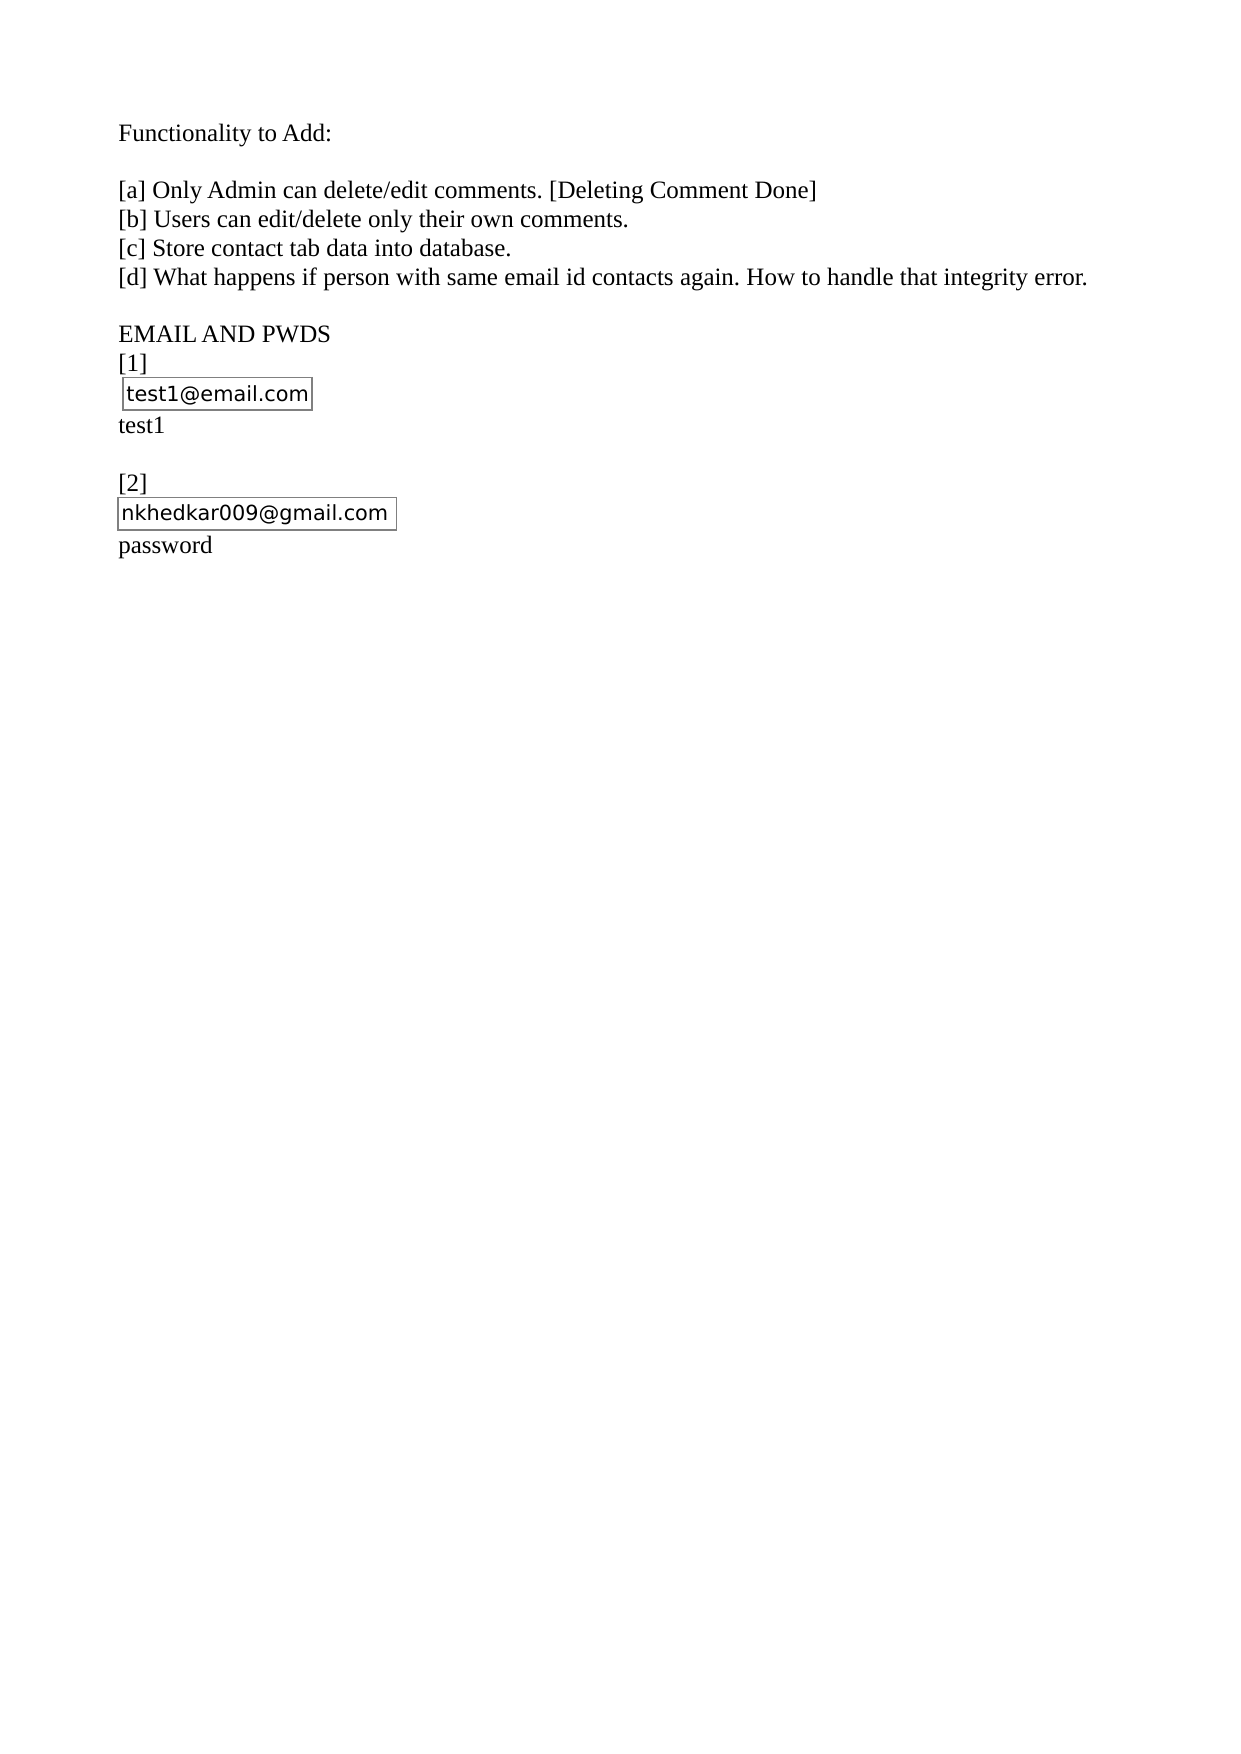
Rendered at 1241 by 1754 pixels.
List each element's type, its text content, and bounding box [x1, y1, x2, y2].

text [d] What happens if person with same email id contacts again. How to handle that integrity error. [118, 262, 1122, 291]
text [a] Only Admin can delete/edit comments. [Deleting Comment Done] [118, 176, 1122, 204]
text [b] Users can edit/delete only their own comments. [118, 204, 1122, 233]
table_header test1@email.com [124, 378, 311, 409]
text Functionality to Add: [118, 118, 1122, 147]
table_header nkhedkar009@gmail.com [119, 498, 396, 529]
text EMAIL AND PWDS [118, 319, 1122, 348]
text [1] [118, 348, 1122, 377]
text [c] Store contact tab data into database. [118, 233, 1122, 262]
text [2] [118, 468, 1122, 497]
text test1 [118, 411, 1122, 439]
text password [118, 530, 1122, 559]
